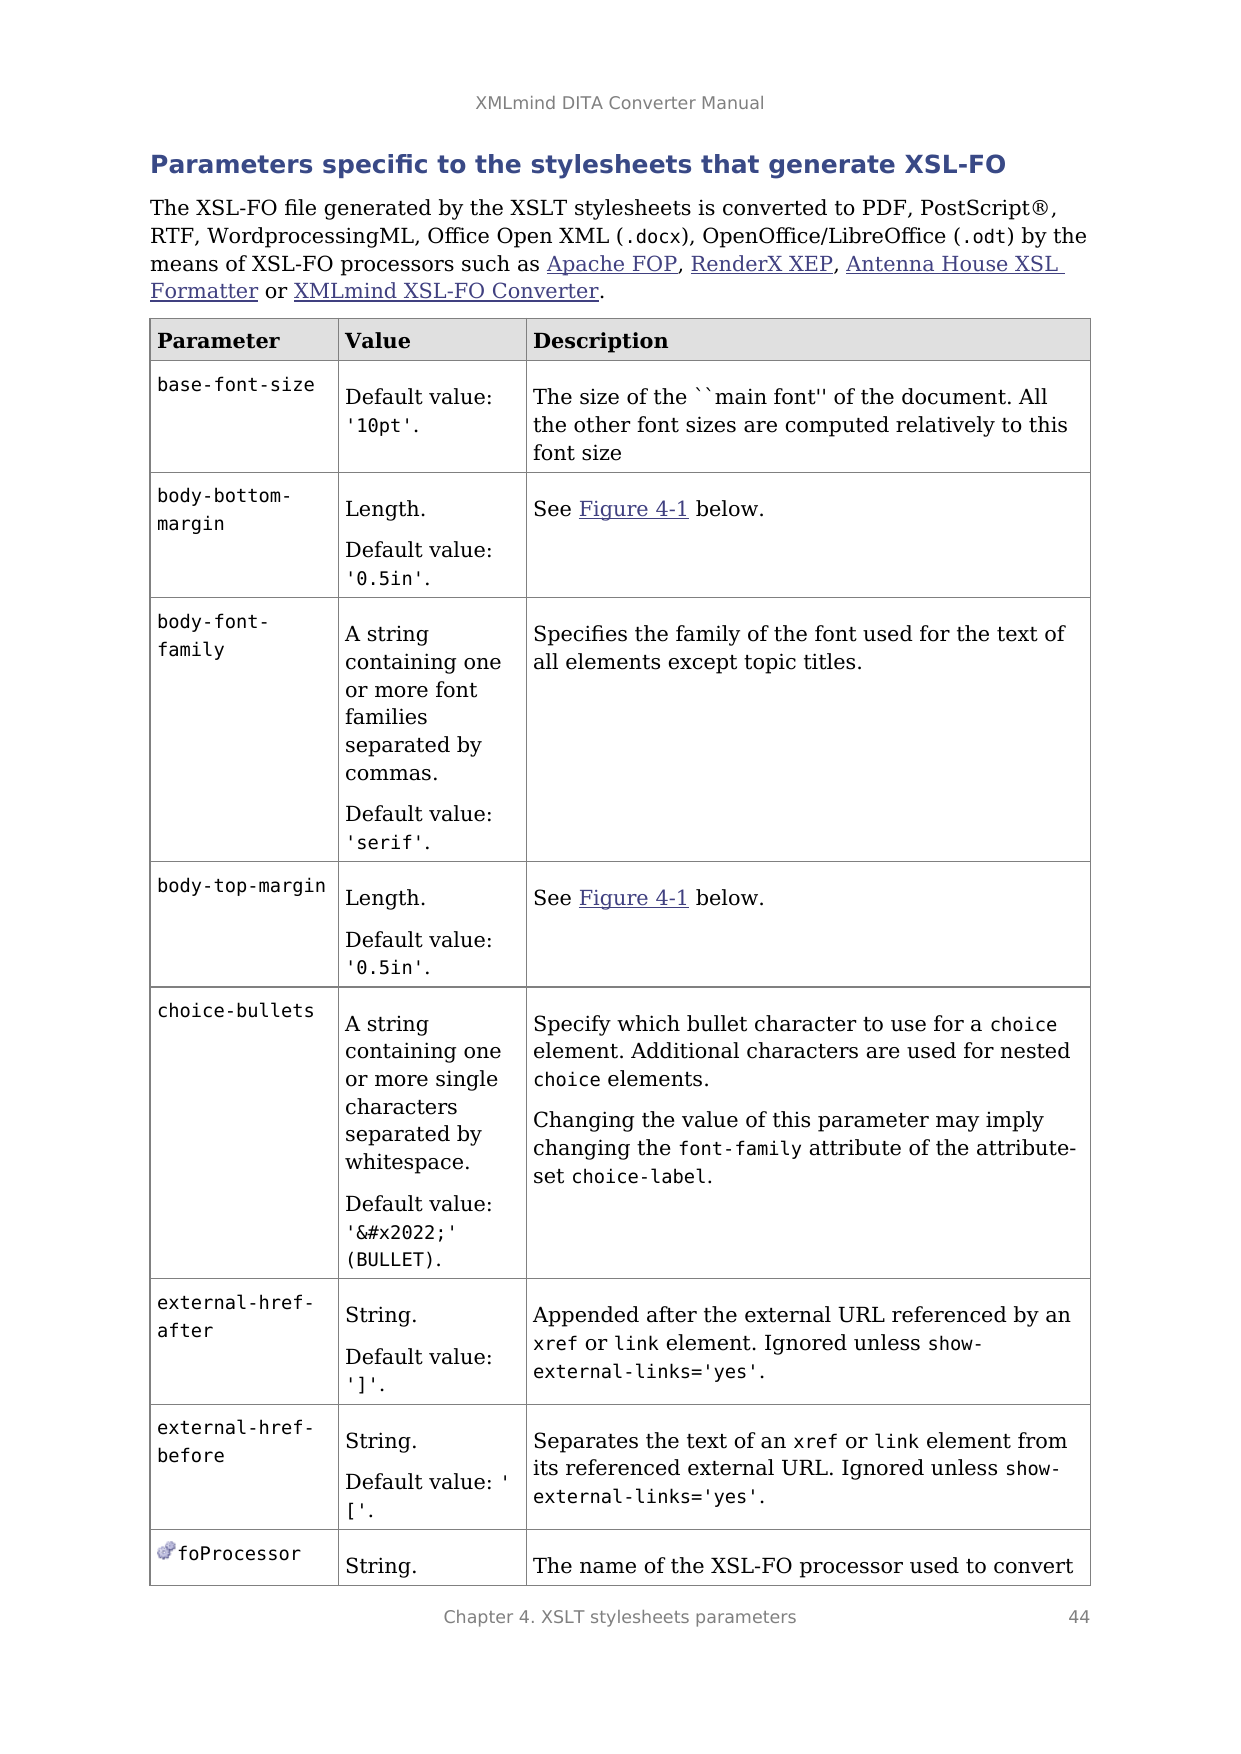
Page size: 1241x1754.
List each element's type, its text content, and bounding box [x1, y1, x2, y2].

table_cell Specify which bullet character to use for a choice element. Additional characters are used for nested choice elements. Changing the value of this parameter may imply changing the font-family attribute of the attribute-set choice-label. [527, 988, 1090, 1278]
table_cell A string containing one or more font families separated by commas. Default value: 'serif'. [339, 598, 526, 861]
table_cell Appended after the external URL referenced by an xref or link element. Ignored unless show-external-links='yes'. [527, 1279, 1090, 1403]
table_cell foProcessor [151, 1530, 338, 1585]
table_cell Length. Default value: '0.5in'. [339, 862, 526, 986]
table_cell A string containing one or more single characters separated by whitespace. Default value: '&#x2022;' (BULLET). [339, 988, 526, 1278]
text Parameters specific to the stylesheets that generate XSL-FO [150, 150, 1090, 179]
table_cell base-font-size [151, 361, 338, 472]
table_header Value [339, 319, 526, 360]
table_cell String. [339, 1530, 526, 1585]
table_cell The size of the ``main font'' of the document. All the other font sizes are computed relatively to this font size [527, 361, 1090, 472]
table_cell external-href-before [151, 1405, 338, 1529]
table_cell body-top-margin [151, 862, 338, 986]
table_cell body-font-family [151, 598, 338, 861]
table_cell The name of the XSL-FO processor used to convert [527, 1530, 1090, 1585]
table_cell Default value: '10pt'. [339, 361, 526, 472]
table_cell String. Default value: ']'. [339, 1279, 526, 1403]
table_cell See Figure 4-1 below. [527, 473, 1090, 597]
table_cell body-bottom-margin [151, 473, 338, 597]
table_header Description [527, 319, 1090, 360]
table_cell external-href-after [151, 1279, 338, 1403]
picture [156, 1540, 177, 1561]
table_cell String. Default value: ' ['. [339, 1405, 526, 1529]
table_cell choice-bullets [151, 988, 338, 1278]
table_cell See Figure 4-1 below. [527, 862, 1090, 986]
text The XSL-FO file generated by the XSLT stylesheets is converted to PDF, PostScript®, RTF, WordprocessingML, Office Open XML (.docx), OpenOffice/LibreOffice (.odt) by the means of XSL-FO processors such as Apache FOP, RenderX XEP, Antenna House XSL Formatter or XMLmind XSL-FO Converter. [150, 193, 1090, 304]
table_cell Specifies the family of the font used for the text of all elements except topic titles. [527, 598, 1090, 861]
table_cell Separates the text of an xref or link element from its referenced external URL. Ignored unless show-external-links='yes'. [527, 1405, 1090, 1529]
table_header Parameter [151, 319, 338, 360]
table_cell Length. Default value: '0.5in'. [339, 473, 526, 597]
